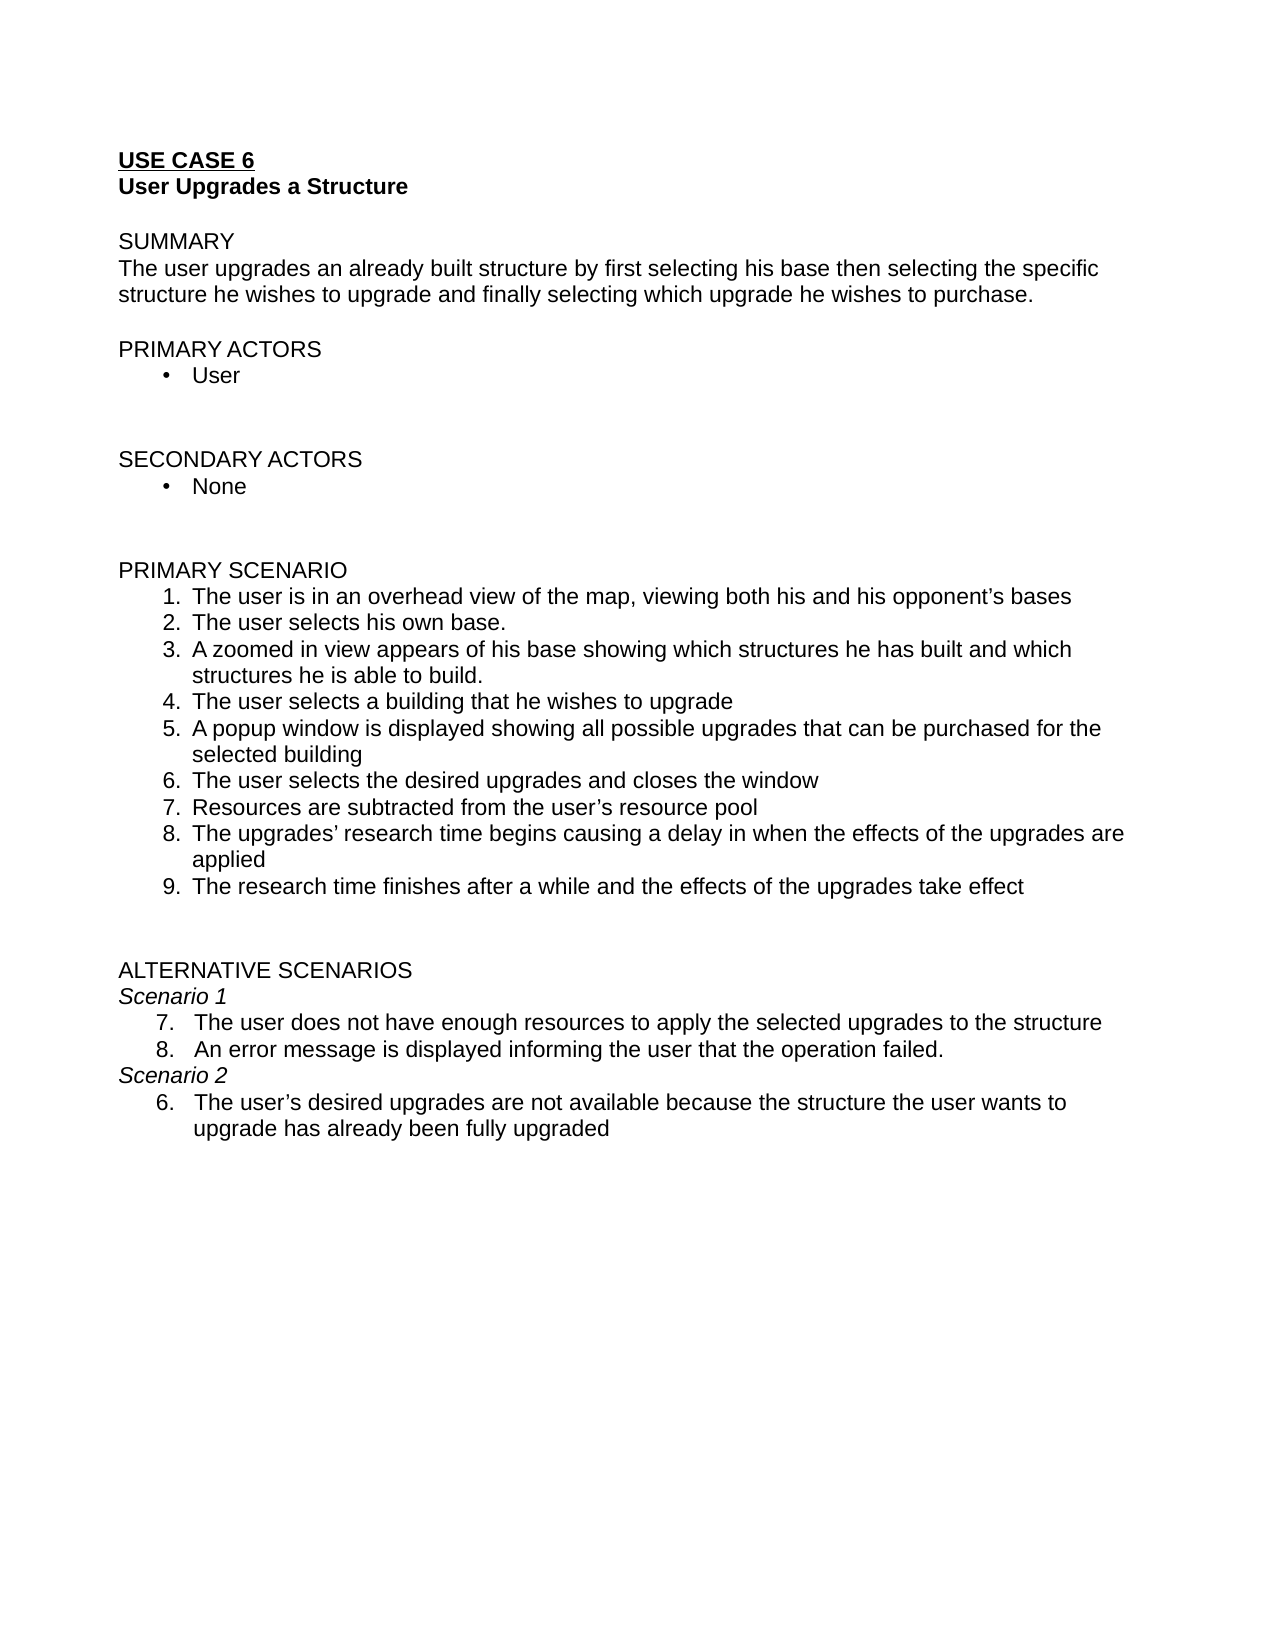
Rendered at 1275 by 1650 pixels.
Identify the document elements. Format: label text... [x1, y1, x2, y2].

list A zoomed in view appears of his base showing which structures he has built and which structures he is able to build. [162, 636, 1157, 688]
text 8. An error message is displayed informing the user that the operation failed. [156, 1036, 1157, 1062]
list None [162, 473, 1157, 499]
text ALTERNATIVE SCENARIOS Scenario 1 [118, 899, 1157, 1009]
list Resources are subtracted from the user’s resource pool [162, 794, 1157, 820]
list The research time finishes after a while and the effects of the upgrades take effect [162, 873, 1157, 899]
list The user selects his own base. [162, 609, 1157, 636]
text 6. The user’s desired upgrades are not available because the structure the user wants to upgrade has already been fully upgraded [156, 1088, 1157, 1141]
list The user selects a building that he wishes to upgrade [162, 688, 1157, 715]
list The user selects the desired upgrades and closes the window [162, 767, 1157, 794]
list The user is in an overhead view of the map, viewing both his and his opponent’s bases [162, 583, 1157, 609]
text USE CASE 6 User Upgrades a Structure SUMMARY The user upgrades an already built structure by first selecting his base then selecting the specific structure he wishes to upgrade and finally selecting which upgrade he wishes to purchase. PRIMARY ACTORS [118, 118, 1157, 362]
text SECONDARY ACTORS [118, 389, 1157, 473]
list User [162, 362, 1157, 389]
list A popup window is displayed showing all possible upgrades that can be purchased for the selected building [162, 715, 1157, 767]
text PRIMARY SCENARIO [118, 499, 1157, 583]
text Scenario 2 [118, 1062, 1157, 1088]
text 7. The user does not have enough resources to apply the selected upgrades to the structure [156, 1009, 1157, 1036]
list The upgrades’ research time begins causing a delay in when the effects of the upgrades are applied [162, 820, 1157, 873]
